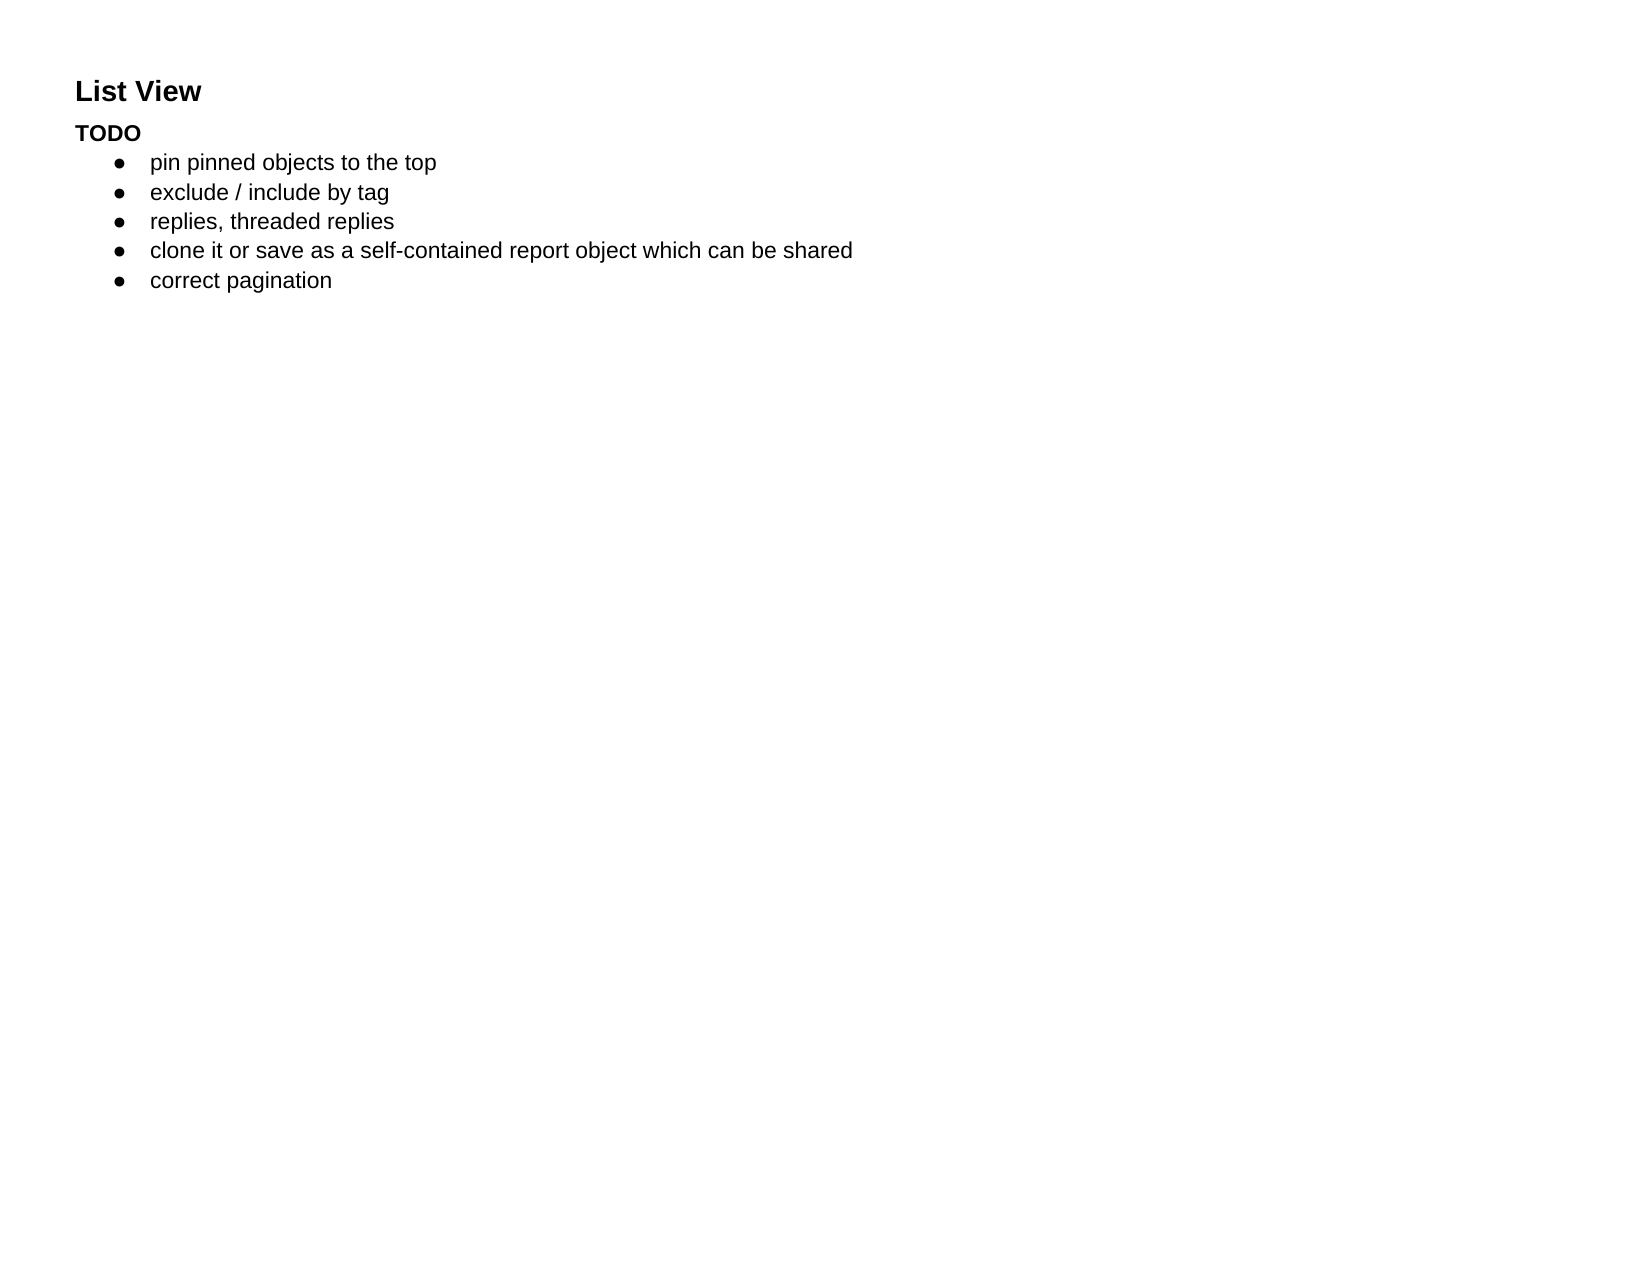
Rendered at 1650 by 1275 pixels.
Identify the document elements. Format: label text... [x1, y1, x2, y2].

list pin pinned objects to the top [112, 150, 1312, 176]
list clone it or save as a self-contained report object which can be shared [112, 238, 1312, 264]
list replies, threaded replies [112, 209, 1312, 234]
list correct pagination [112, 268, 1312, 293]
subtitle List View [75, 75, 1312, 108]
list exclude / include by tag [112, 179, 1312, 205]
text TODO [75, 121, 1462, 146]
